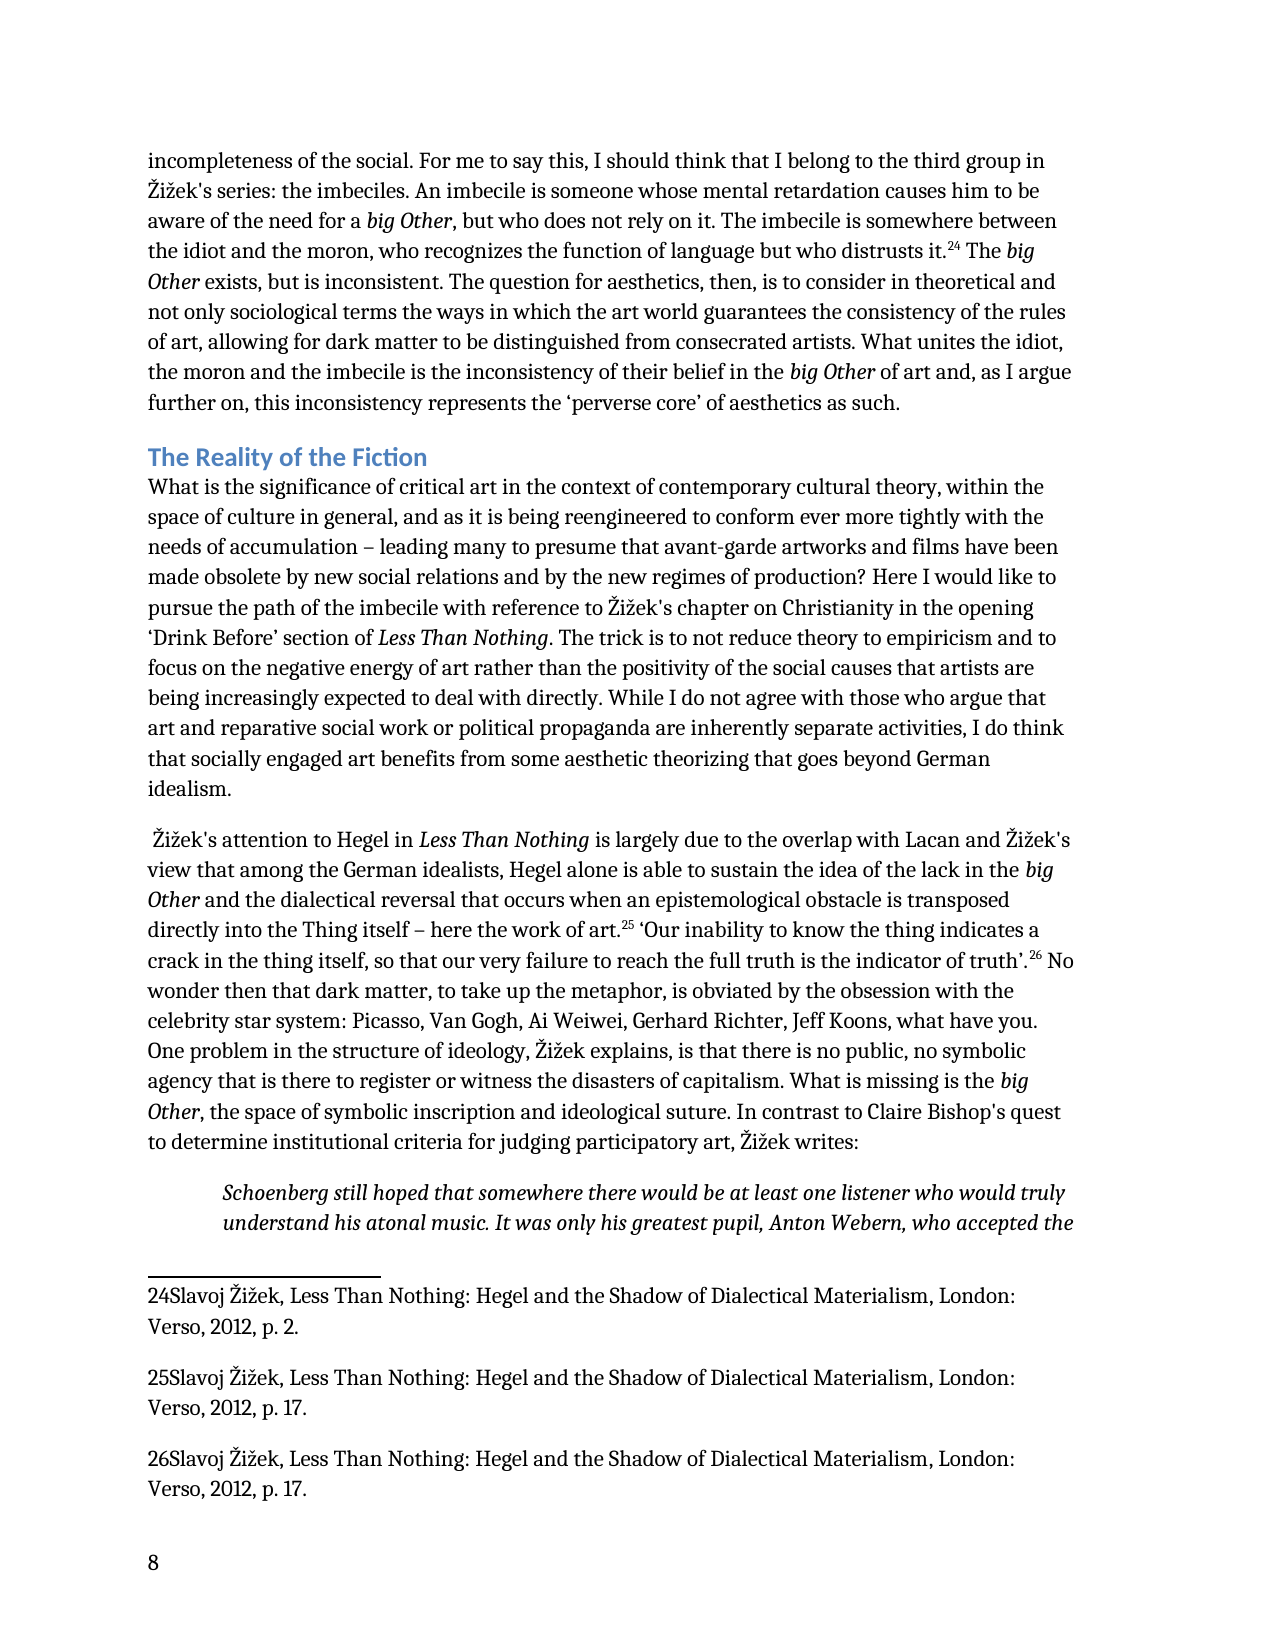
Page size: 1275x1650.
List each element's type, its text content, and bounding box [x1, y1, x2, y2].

subtitle The Reality of the Fiction [148, 440, 1078, 473]
text What is the significance of critical art in the context of contemporary cultural theory, within the space of culture in general, and as it is being reengineered to conform ever more tightly with the needs of accumulation – leading many to presume that avant-garde artworks and films have been made obsolete by new social relations and by the new regimes of production? Here I would like to pursue the path of the imbecile with reference to Žižek's chapter on Christianity in the opening ‘Drink Before’ section of Less Than Nothing. The trick is to not reduce theory to empiricism and to focus on the negative energy of art rather than the positivity of the social causes that artists are being increasingly expected to deal with directly. While I do not agree with those who argue that art and reparative social work or political propaganda are inherently separate activities, I do think that socially engaged art benefits from some aesthetic theorizing that goes beyond German idealism. [148, 473, 1078, 802]
text Schoenberg still hoped that somewhere there would be at least one listener who would truly understand his atonal music. It was only his greatest pupil, Anton Webern, who accepted the [223, 1180, 1078, 1236]
text Slavoj Žižek, Less Than Nothing: Hegel and the Shadow of Dialectical Materialism, London: Verso, 2012, p. 17. [148, 1364, 1078, 1421]
text incompleteness of the social. For me to say this, I should think that I belong to the third group in Žižek's series: the imbeciles. An imbecile is someone whose mental retardation causes him to be aware of the need for a big Other, but who does not rely on it. The imbecile is somewhere between the idiot and the moron, who recognizes the function of language but who distrusts it. The big Other exists, but is inconsistent. The question for aesthetics, then, is to consider in theoretical and not only sociological terms the ways in which the art world guarantees the consistency of the rules of art, allowing for dark matter to be distinguished from consecrated artists. What unites the idiot, the moron and the imbecile is the inconsistency of their belief in the big Other of art and, as I argue further on, this inconsistency represents the ‘perverse core’ of aesthetics as such. [148, 148, 1078, 416]
text Slavoj Žižek, Less Than Nothing: Hegel and the Shadow of Dialectical Materialism, London: Verso, 2012, p. 2. [148, 1283, 1078, 1340]
text Slavoj Žižek, Less Than Nothing: Hegel and the Shadow of Dialectical Materialism, London: Verso, 2012, p. 17. [148, 1446, 1078, 1502]
text Žižek's attention to Hegel in Less Than Nothing is largely due to the overlap with Lacan and Žižek's view that among the German idealists, Hegel alone is able to sustain the idea of the lack in the big Other and the dialectical reversal that occurs when an epistemological obstacle is transposed directly into the Thing itself – here the work of art. ‘Our inability to know the thing indicates a crack in the thing itself, so that our very failure to reach the full truth is the indicator of truth’. No wonder then that dark matter, to take up the metaphor, is obviated by the obsession with the celebrity star system: Picasso, Van Gogh, Ai Weiwei, Gerhard Richter, Jeff Koons, what have you. One problem in the structure of ideology, Žižek explains, is that there is no public, no symbolic agency that is there to register or witness the disasters of capitalism. What is missing is the big Other, the space of symbolic inscription and ideological suture. In contrast to Claire Bishop's quest to determine institutional criteria for judging participatory art, Žižek writes: [148, 827, 1078, 1155]
